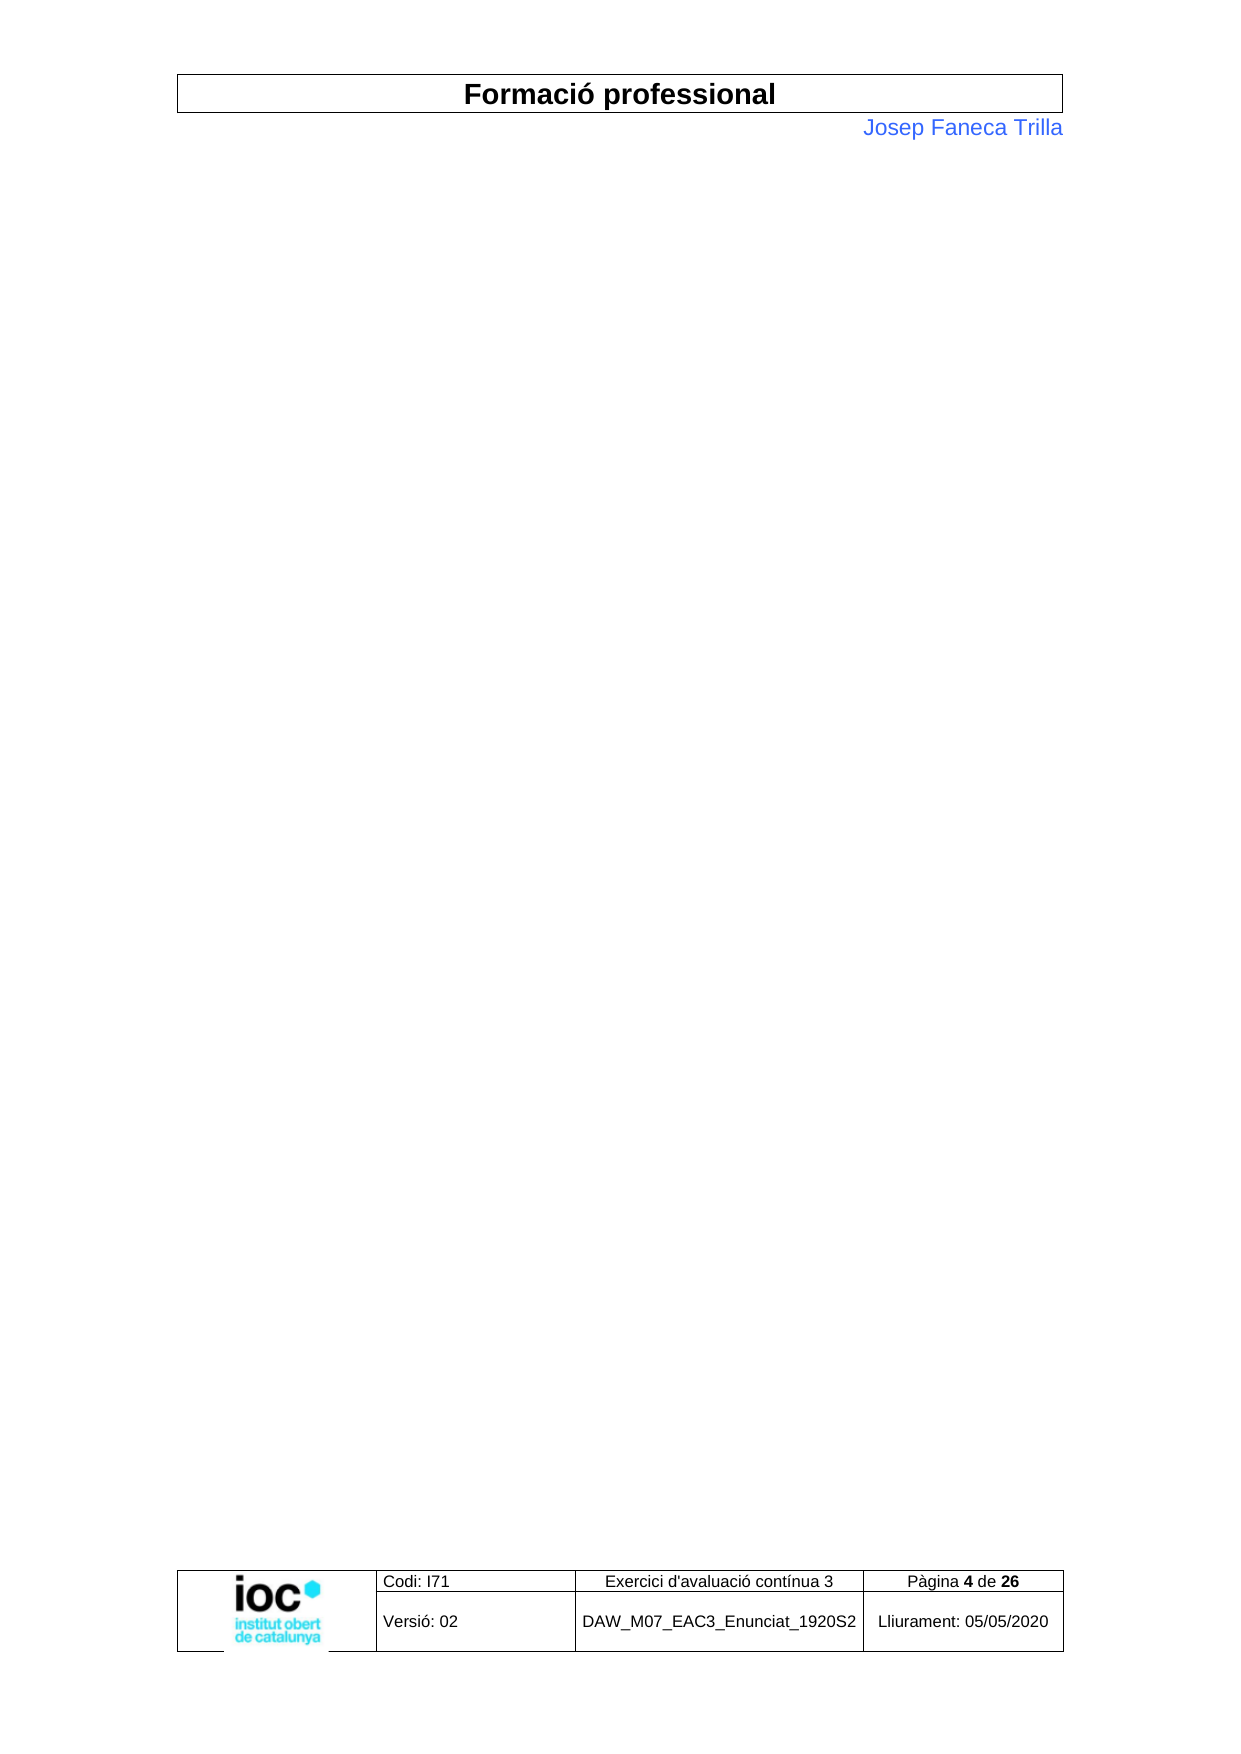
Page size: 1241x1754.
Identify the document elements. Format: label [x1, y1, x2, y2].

picture [224, 1571, 329, 1652]
